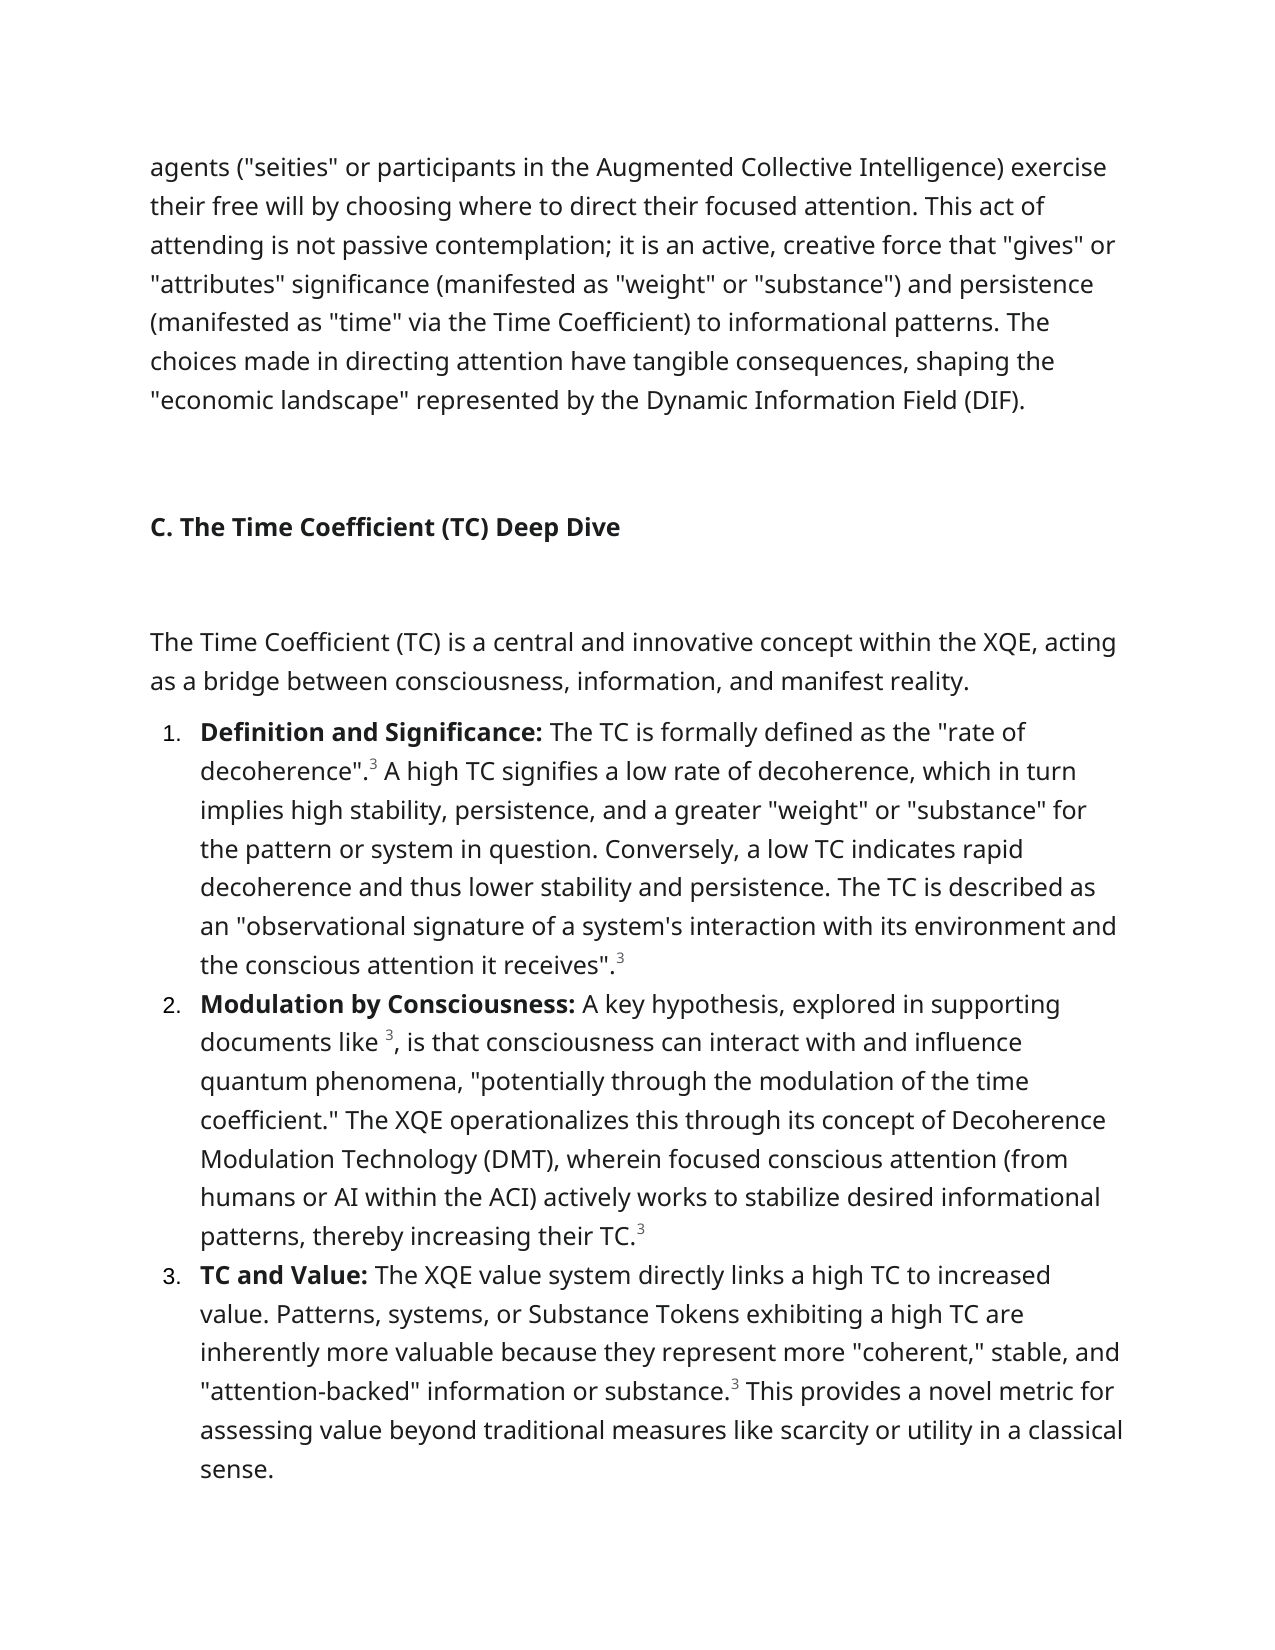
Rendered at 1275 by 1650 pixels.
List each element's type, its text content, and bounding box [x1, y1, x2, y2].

subtitle C. The Time Coefficient (TC) Deep Dive [150, 510, 1125, 544]
list Modulation by Consciousness: A key hypothesis, explored in supporting documents like 3, is that consciousness can interact with and influence quantum phenomena, "potentially through the modulation of the time coefficient." The XQE operationalizes this through its concept of Decoherence Modulation Technology (DMT), wherein focused conscious attention (from humans or AI within the ACI) actively works to stabilize desired informational patterns, thereby increasing their TC.3 [162, 986, 1125, 1253]
list Definition and Significance: The TC is formally defined as the "rate of decoherence".3 A high TC signifies a low rate of decoherence, which in turn implies high stability, persistence, and a greater "weight" or "substance" for the pattern or system in question. Conversely, a low TC indicates rapid decoherence and thus lower stability and persistence. The TC is described as an "observational signature of a system's interaction with its environment and the conscious attention it receives".3 [162, 715, 1125, 982]
list TC and Value: The XQE value system directly links a high TC to increased value. Patterns, systems, or Substance Tokens exhibiting a high TC are inherently more valuable because they represent more "coherent," stable, and "attention-backed" information or substance.3 This provides a novel metric for assessing value beyond traditional measures like scarcity or utility in a classical sense. [162, 1257, 1125, 1485]
text The Time Coefficient (TC) is a central and innovative concept within the XQE, acting as a bridge between consciousness, information, and manifest reality. [150, 625, 1125, 698]
text agents ("seities" or participants in the Augmented Collective Intelligence) exercise their free will by choosing where to direct their focused attention. This act of attending is not passive contemplation; it is an active, creative force that "gives" or "attributes" significance (manifested as "weight" or "substance") and persistence (manifested as "time" via the Time Coefficient) to informational patterns. The choices made in directing attention have tangible consequences, shaping the "economic landscape" represented by the Dynamic Information Field (DIF). [150, 150, 1125, 417]
